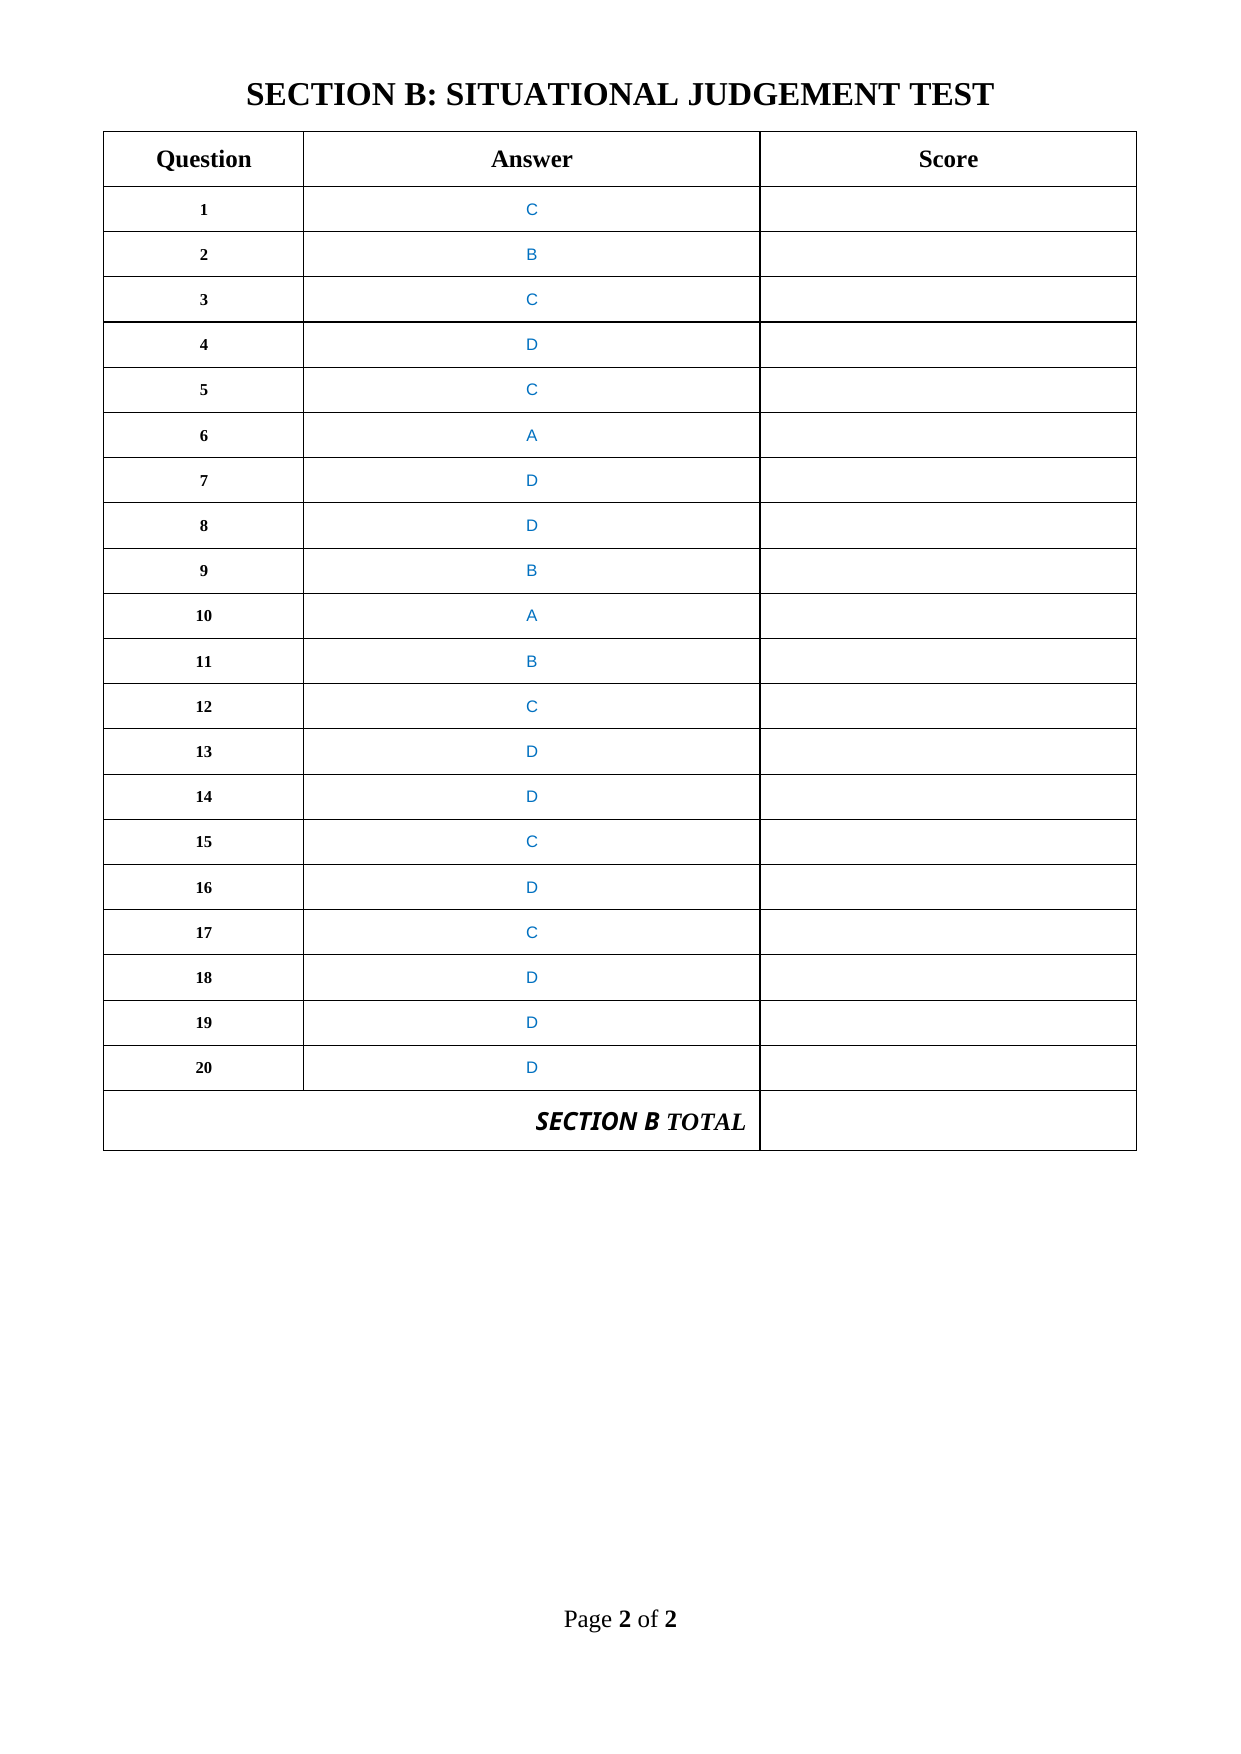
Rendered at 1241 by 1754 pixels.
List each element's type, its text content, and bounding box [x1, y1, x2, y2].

table_cell 3 [104, 277, 303, 321]
table_cell [761, 277, 1136, 321]
table_cell [761, 503, 1136, 547]
table_cell 9 [104, 549, 303, 593]
table_cell [761, 1091, 1136, 1150]
table_cell C [304, 684, 759, 728]
table_cell 19 [104, 1001, 303, 1045]
table_cell D [304, 775, 759, 819]
table_cell 5 [104, 368, 303, 412]
table_header Question [104, 132, 303, 186]
table_cell [761, 187, 1136, 231]
table_cell C [304, 277, 759, 321]
table_cell [761, 594, 1136, 638]
table_cell A [304, 413, 759, 457]
table_header Score [761, 132, 1136, 186]
table_cell D [304, 323, 759, 367]
table_cell B [304, 232, 759, 276]
table_cell [761, 729, 1136, 773]
table_cell [761, 549, 1136, 593]
table_cell D [304, 503, 759, 547]
table_cell [761, 955, 1136, 999]
table_cell [761, 775, 1136, 819]
table_cell 14 [104, 775, 303, 819]
table_cell [761, 1046, 1136, 1090]
table_cell [761, 323, 1136, 367]
table_cell 20 [104, 1046, 303, 1090]
table_cell 18 [104, 955, 303, 999]
table_cell 16 [104, 865, 303, 909]
table_cell [761, 458, 1136, 502]
table_cell D [304, 865, 759, 909]
table_cell [761, 368, 1136, 412]
table_cell 15 [104, 820, 303, 864]
table_cell [761, 684, 1136, 728]
table_cell [761, 820, 1136, 864]
table_cell [761, 232, 1136, 276]
table_cell B [304, 639, 759, 683]
table_cell 2 [104, 232, 303, 276]
table_cell [761, 413, 1136, 457]
table_cell D [304, 1046, 759, 1090]
table_cell [761, 910, 1136, 954]
table_header Answer [304, 132, 759, 186]
table_cell D [304, 955, 759, 999]
table_cell [761, 1001, 1136, 1045]
table_cell [761, 865, 1136, 909]
table_cell B [304, 549, 759, 593]
table_cell 1 [104, 187, 303, 231]
table_cell D [304, 729, 759, 773]
table_cell C [304, 910, 759, 954]
table_cell D [304, 458, 759, 502]
table_cell 7 [104, 458, 303, 502]
table_cell 13 [104, 729, 303, 773]
table_cell SECTION B TOTAL [104, 1091, 759, 1150]
table_cell [761, 639, 1136, 683]
table_cell C [304, 187, 759, 231]
text SECTION B: SITUATIONAL JUDGEMENT TEST [150, 74, 1090, 112]
table_cell 12 [104, 684, 303, 728]
table_cell 10 [104, 594, 303, 638]
table_cell 17 [104, 910, 303, 954]
table_cell A [304, 594, 759, 638]
table_cell 6 [104, 413, 303, 457]
table_cell 8 [104, 503, 303, 547]
table_cell 11 [104, 639, 303, 683]
table_cell C [304, 368, 759, 412]
table_cell C [304, 820, 759, 864]
table_cell D [304, 1001, 759, 1045]
table_cell 4 [104, 323, 303, 367]
